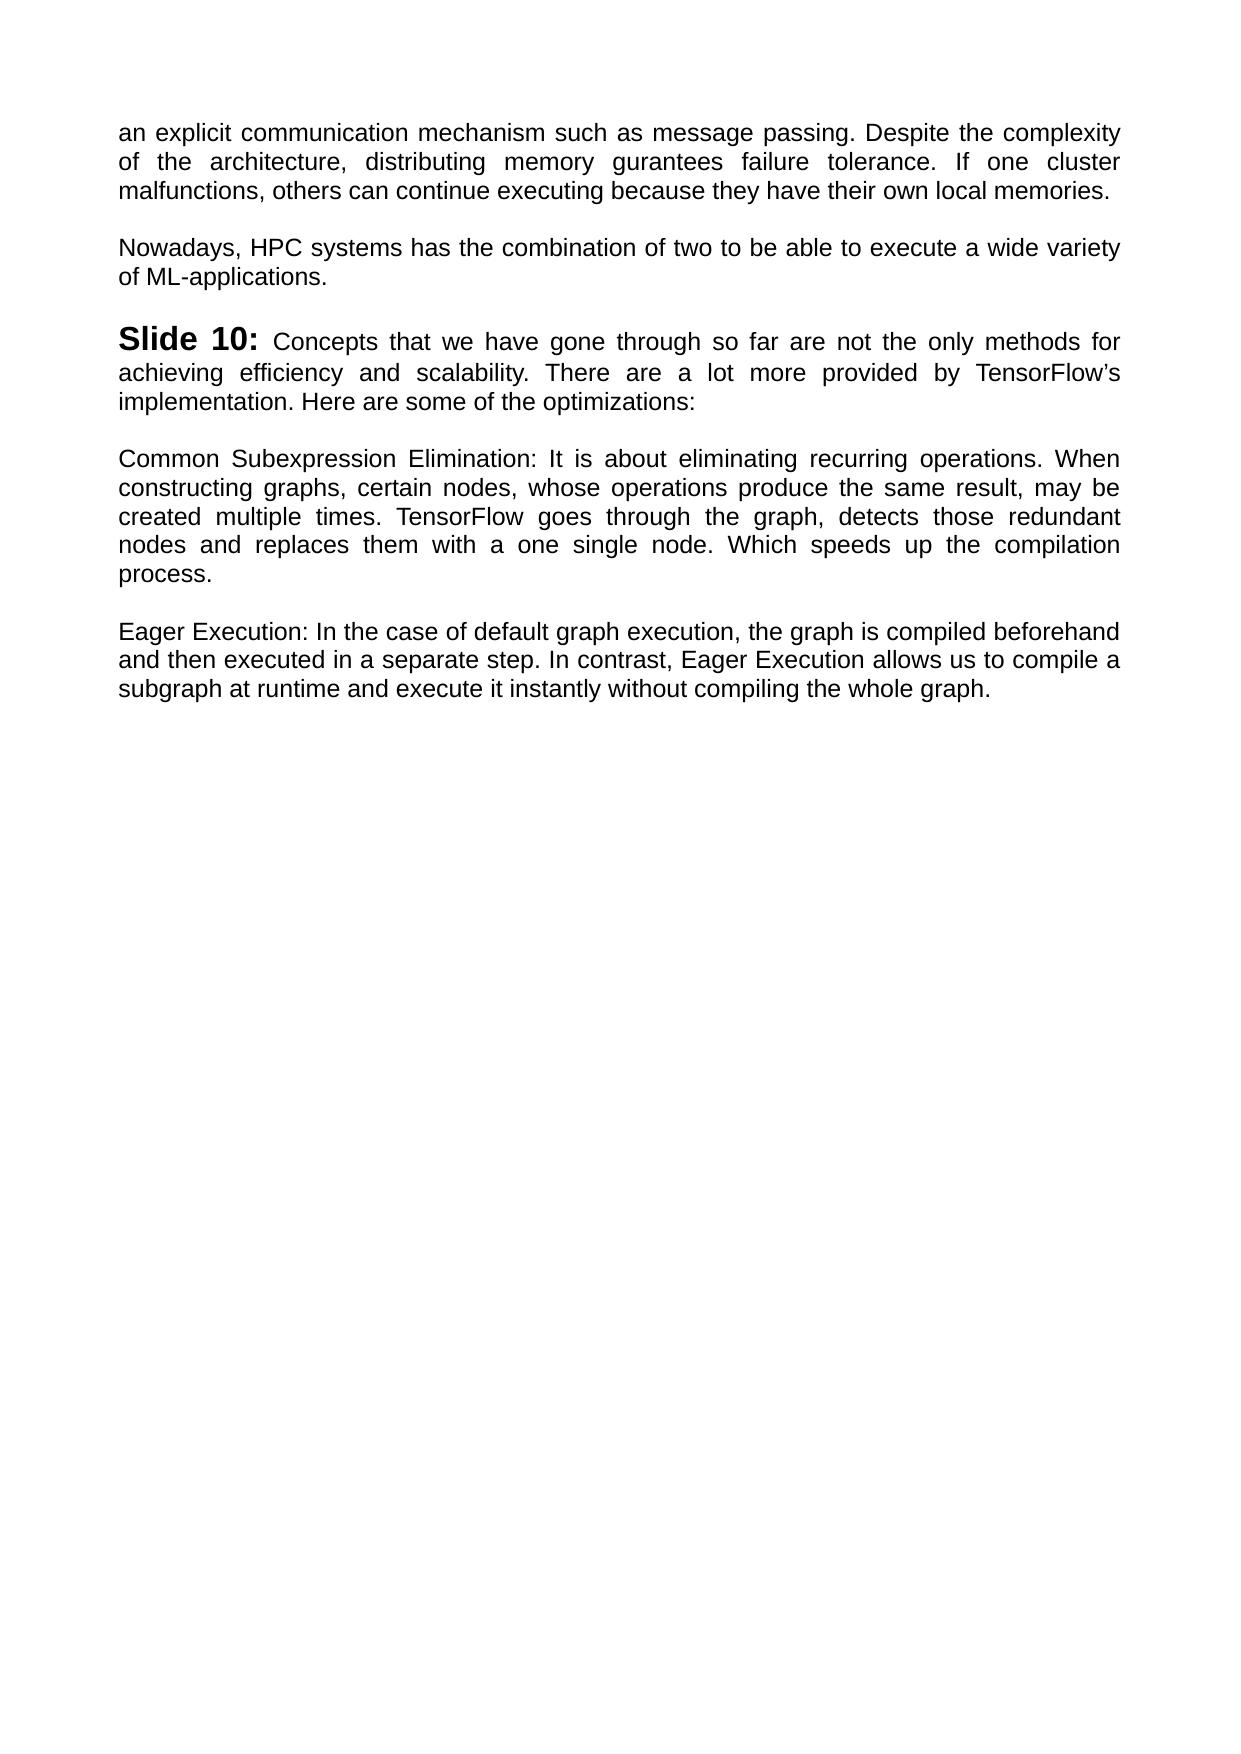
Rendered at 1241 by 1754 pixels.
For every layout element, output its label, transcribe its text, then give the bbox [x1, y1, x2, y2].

text Common Subexpression Elimination: It is about eliminating recurring operations. When constructing graphs, certain nodes, whose operations produce the same result, may be created multiple times. TensorFlow goes through the graph, detects those redundant nodes and replaces them with a one single node. Which speeds up the compilation process. [118, 444, 1122, 588]
text Slide 10: Concepts that we have gone through so far are not the only methods for achieving efficiency and scalability. There are a lot more provided by TensorFlow’s implementation. Here are some of the optimizations: [118, 319, 1122, 415]
text Nowadays, HPC systems has the combination of two to be able to execute a wide variety of ML-applications. [118, 233, 1122, 291]
text an explicit communication mechanism such as message passing. Despite the complexity of the architecture, distributing memory gurantees failure tolerance. If one cluster malfunctions, others can continue executing because they have their own local memories. [118, 118, 1122, 204]
text Eager Execution: In the case of default graph execution, the graph is compiled beforehand and then executed in a separate step. In contrast, Eager Execution allows us to compile a subgraph at runtime and execute it instantly without compiling the whole graph. [118, 617, 1122, 703]
